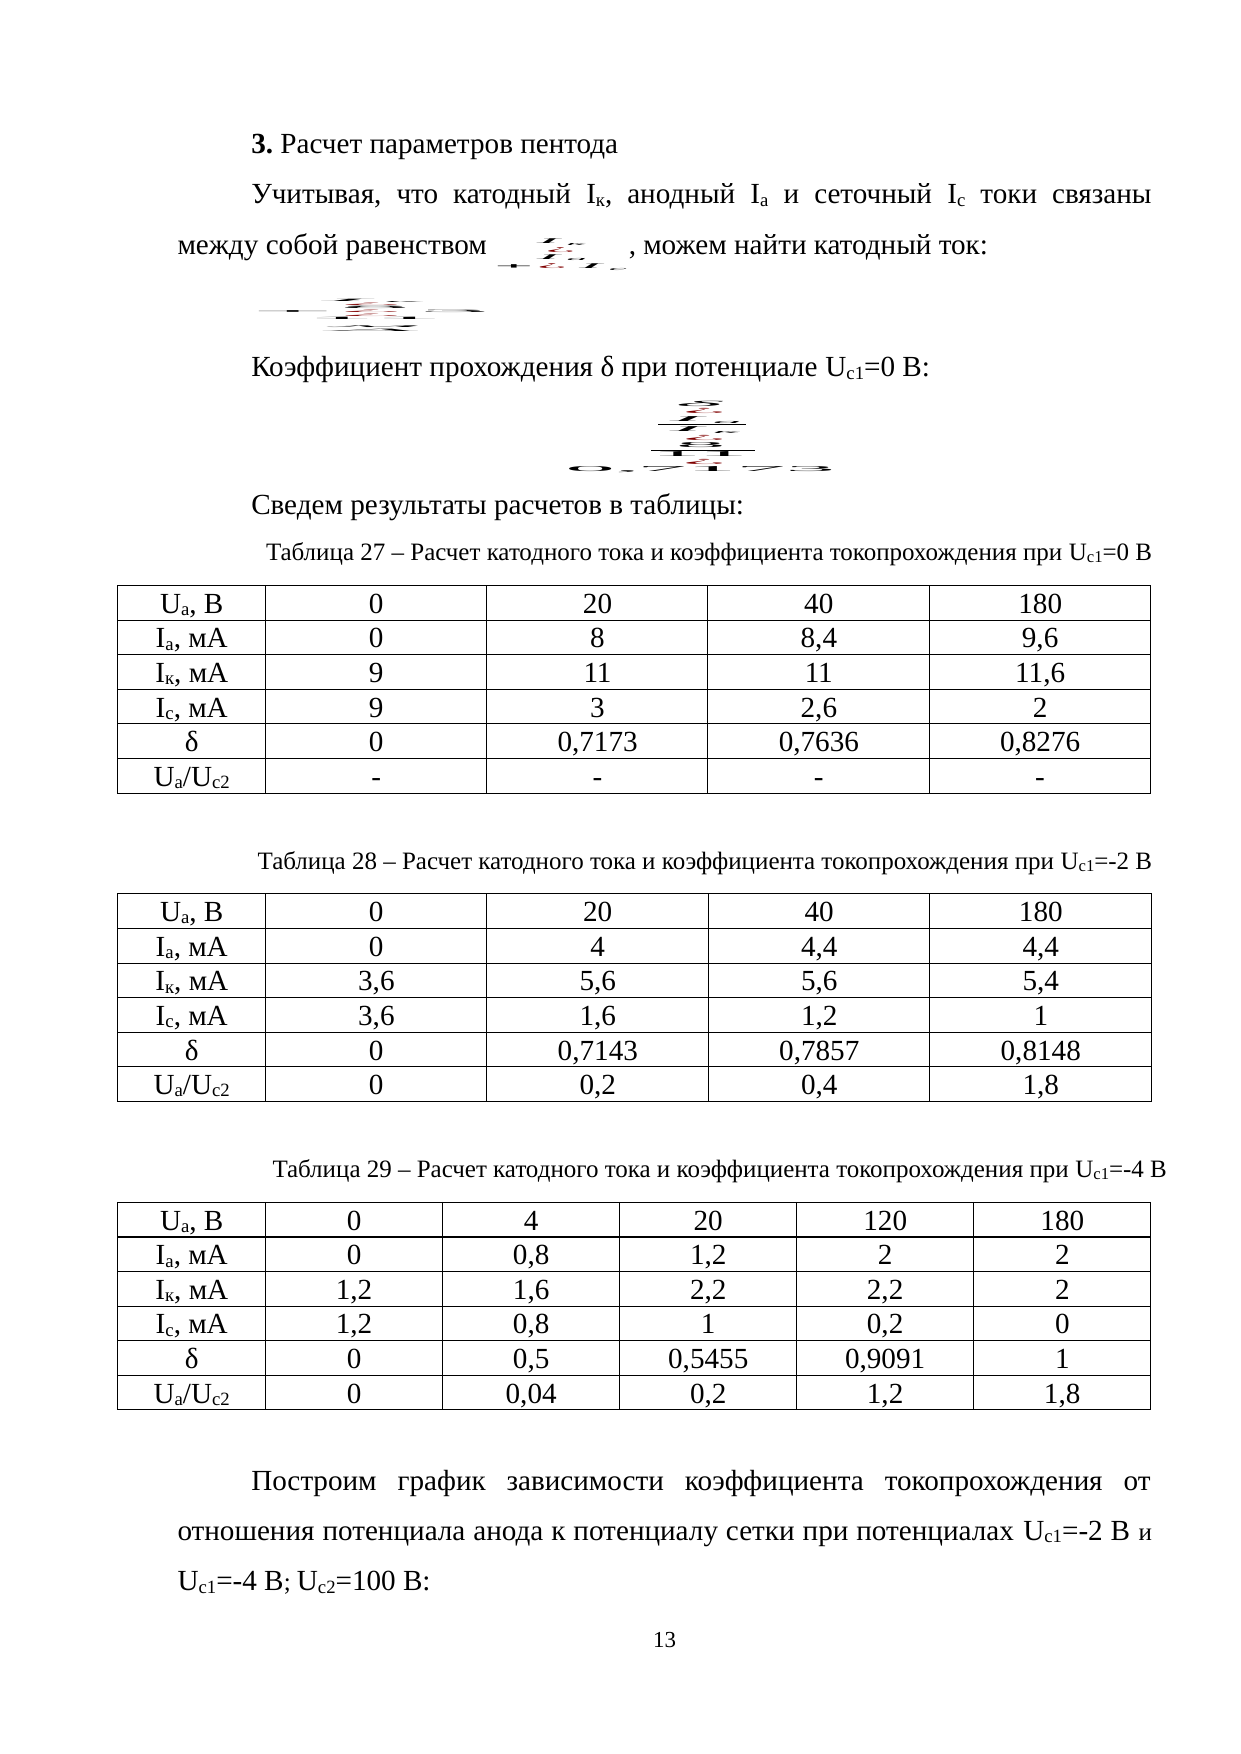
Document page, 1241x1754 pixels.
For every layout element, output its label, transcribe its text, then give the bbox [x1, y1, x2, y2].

table_cell 0,7143 [487, 1033, 708, 1066]
table_cell 3,6 [266, 998, 486, 1032]
table_header Uа, В [118, 894, 265, 928]
table_cell 0 [266, 929, 486, 962]
table_cell 11 [487, 655, 707, 689]
table_cell 1,2 [797, 1376, 973, 1409]
table_header 180 [974, 1203, 1150, 1236]
table_cell 1 [974, 1341, 1150, 1375]
table_cell - [487, 759, 707, 792]
table_cell 0,4 [709, 1067, 929, 1101]
table_cell 1,2 [266, 1272, 442, 1306]
table_cell 1,2 [266, 1307, 442, 1340]
table_cell 1 [930, 998, 1151, 1032]
text Таблица 29 – Расчет катодного тока и коэффициента токопрохождения при Uc1=-4 В [177, 1154, 1167, 1183]
table_cell 2,2 [620, 1272, 796, 1306]
table_cell 5,6 [487, 964, 708, 997]
table_cell 4,4 [709, 929, 929, 962]
table_cell 0,2 [487, 1067, 708, 1101]
table_cell 0 [266, 1376, 442, 1409]
table_header 180 [930, 586, 1150, 619]
table_cell 0 [266, 621, 486, 654]
table_cell Iа, мА [118, 929, 265, 962]
table_header 20 [487, 894, 708, 928]
table_cell Ua/Uc2 [118, 1067, 265, 1101]
table_header 0 [266, 1203, 442, 1236]
table_cell 2 [797, 1238, 973, 1271]
text Коэффициент прохождения δ при потенциале Uc1=0 В: [177, 349, 1152, 383]
table_cell 0,5455 [620, 1341, 796, 1375]
table_cell 2 [974, 1272, 1150, 1306]
table_cell 2,2 [797, 1272, 973, 1306]
table_header 120 [797, 1203, 973, 1236]
table_cell 0,8 [443, 1307, 619, 1340]
table_header 40 [708, 586, 929, 619]
text 3. Расчет параметров пентода [177, 126, 1152, 160]
table_cell 0,5 [443, 1341, 619, 1375]
table_cell 9 [266, 655, 486, 689]
table_cell Iк, мА [118, 655, 265, 689]
table_cell 0 [266, 1341, 442, 1375]
table_cell 11,6 [930, 655, 1150, 689]
table_header Uа, В [118, 1203, 265, 1236]
table_cell Ua/Uc2 [118, 759, 265, 792]
table_cell 0,2 [797, 1307, 973, 1340]
table_header 40 [709, 894, 929, 928]
table_header Uа, В [118, 586, 265, 619]
table_cell Iс, мА [118, 1307, 265, 1340]
table_cell - [708, 759, 929, 792]
table_cell 1,6 [487, 998, 708, 1032]
table_cell Iа, мА [118, 621, 265, 654]
table_cell Iс, мА [118, 998, 265, 1032]
table_cell 1,2 [709, 998, 929, 1032]
table_cell 0,8148 [930, 1033, 1151, 1066]
text Учитывая, что катодный I­к, анодный I­а и сеточный I­с токи связаны между собой равенством , можем найти катодный ток: [177, 177, 1152, 271]
table_cell 0,8276 [930, 724, 1150, 758]
table_cell δ [118, 724, 265, 758]
table_cell 1,8 [974, 1376, 1150, 1409]
table_cell 1,8 [930, 1067, 1151, 1101]
table_header 20 [620, 1203, 796, 1236]
table_cell 0,9091 [797, 1341, 973, 1375]
table_cell 8 [487, 621, 707, 654]
table_cell 4 [487, 929, 708, 962]
table_cell Iс, мА [118, 690, 265, 723]
table_cell Iк, мА [118, 1272, 265, 1306]
table_cell Iа, мА [118, 1238, 265, 1271]
table_cell 0 [266, 1238, 442, 1271]
table_cell Ua/Uc2 [118, 1376, 265, 1409]
table_cell Iк, мА [118, 964, 265, 997]
table_cell 3,6 [266, 964, 486, 997]
table_header 0 [266, 586, 486, 619]
table_header 20 [487, 586, 707, 619]
table_cell 0 [974, 1307, 1150, 1340]
table_cell 2 [930, 690, 1150, 723]
table_cell 8,4 [708, 621, 929, 654]
table_cell 0,04 [443, 1376, 619, 1409]
table_cell 1,2 [620, 1238, 796, 1271]
table_cell δ [118, 1341, 265, 1375]
table_cell δ [118, 1033, 265, 1066]
table_cell - [930, 759, 1150, 792]
table_cell 2 [974, 1238, 1150, 1271]
table_cell 0,7636 [708, 724, 929, 758]
table_cell 0,8 [443, 1238, 619, 1271]
table_cell 0,7857 [709, 1033, 929, 1066]
table_cell 3 [487, 690, 707, 723]
table_cell 11 [708, 655, 929, 689]
table_cell 1,6 [443, 1272, 619, 1306]
table_cell 9 [266, 690, 486, 723]
table_header 180 [930, 894, 1151, 928]
table_cell 9,6 [930, 621, 1150, 654]
table_cell 0 [266, 1067, 486, 1101]
text Сведем результаты расчетов в таблицы: [177, 487, 1152, 521]
table_cell 0,7173 [487, 724, 707, 758]
table_cell 5,6 [709, 964, 929, 997]
table_cell 0 [266, 1033, 486, 1066]
table_cell 0,2 [620, 1376, 796, 1409]
table_header 0 [266, 894, 486, 928]
table_cell 4,4 [930, 929, 1151, 962]
table_cell 0 [266, 724, 486, 758]
table_cell 2,6 [708, 690, 929, 723]
table_cell - [266, 759, 486, 792]
text Построим график зависимости коэффициента токопрохождения от отношения потенциала анода к потенциалу сетки при потенциалах Uc1=-2 В и Uc1=-4 В; Uc2=100 В: [177, 1463, 1152, 1597]
table_cell 1 [620, 1307, 796, 1340]
text Таблица 28 – Расчет катодного тока и коэффициента токопрохождения при Uc1=-2 В [177, 846, 1152, 875]
table_cell 5,4 [930, 964, 1151, 997]
text Таблица 27 – Расчет катодного тока и коэффициента токопрохождения при Uc1=0 В [177, 537, 1152, 566]
table_header 4 [443, 1203, 619, 1236]
